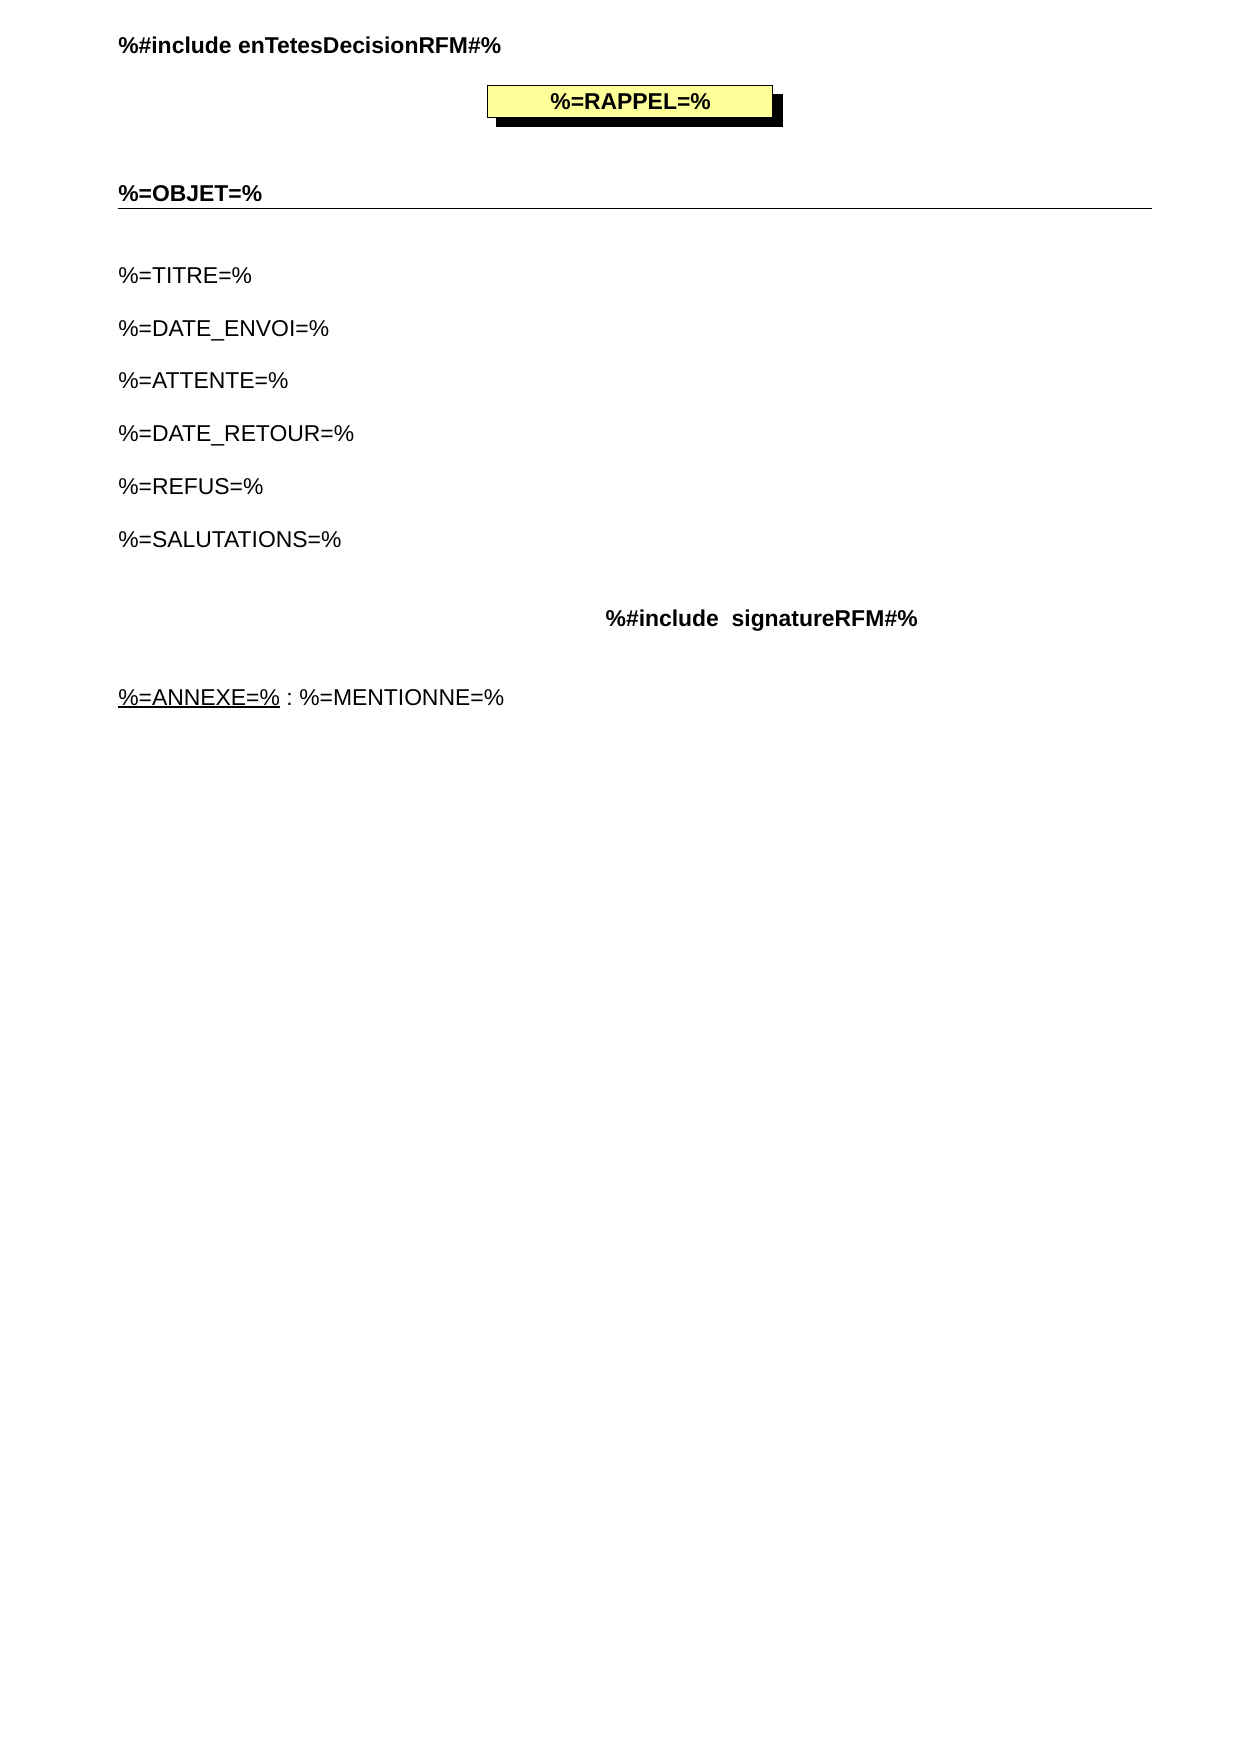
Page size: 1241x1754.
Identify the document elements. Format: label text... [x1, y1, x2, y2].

text %=RAPPEL=% [488, 86, 772, 117]
text %=ANNEXE=% : %=MENTIONNE=% [118, 684, 1152, 710]
text %=DATE_ENVOI=% [118, 315, 1152, 341]
text %=TITRE=% [118, 262, 1152, 288]
text %=OBJET=% [118, 180, 1152, 208]
text %=SALUTATIONS=% [118, 526, 1152, 552]
text %#include signatureRFM#% [118, 605, 1152, 631]
text %=ATTENTE=% [118, 367, 1152, 394]
text %=DATE_RETOUR=% [118, 420, 1152, 447]
text %#include enTetesDecisionRFM#% [118, 32, 1152, 59]
text %=REFUS=% [118, 473, 1152, 499]
